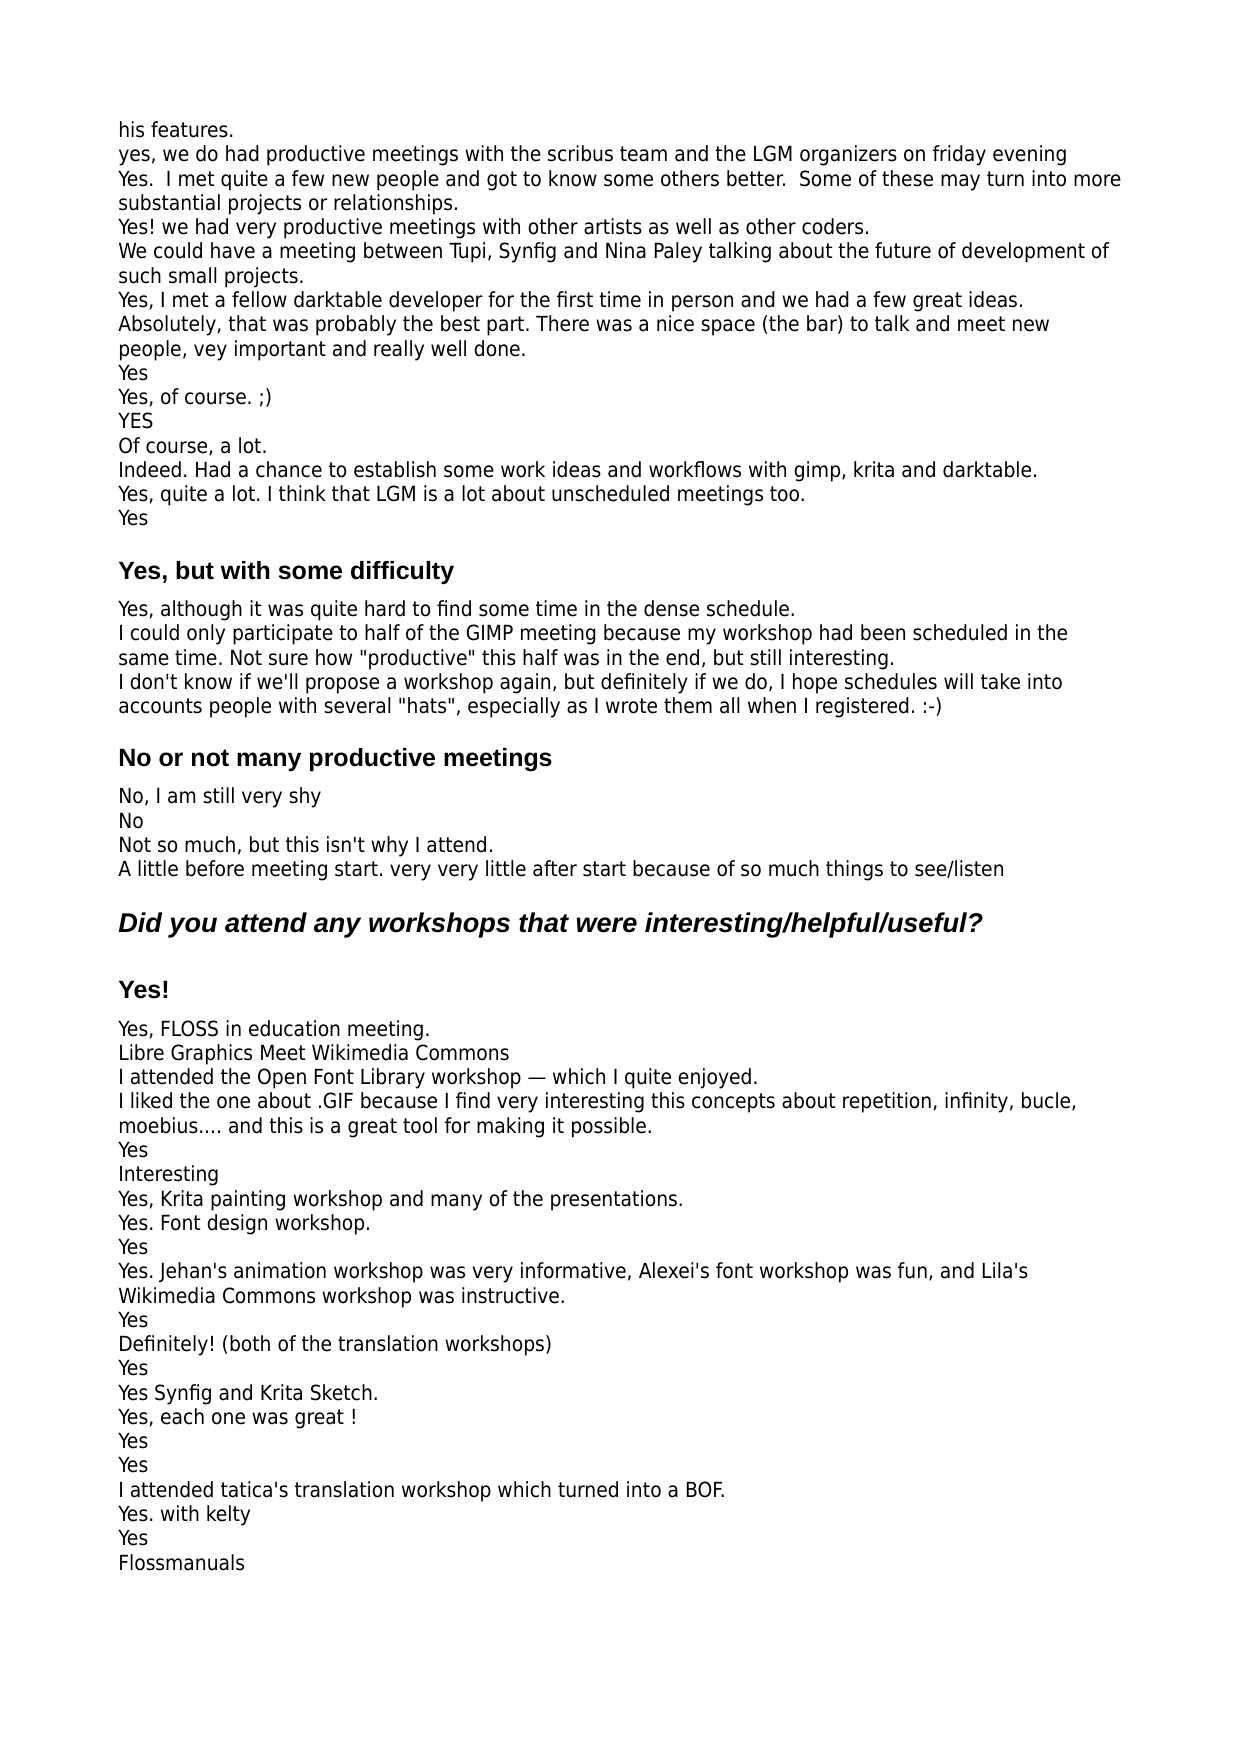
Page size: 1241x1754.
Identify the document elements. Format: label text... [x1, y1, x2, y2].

text Not so much, but this isn't why I attend. [118, 833, 1122, 857]
text Yes. Jehan's animation workshop was very informative, Alexei's font workshop was fun, and Lila's Wikimedia Commons workshop was instructive. [118, 1259, 1122, 1308]
text No [118, 809, 1122, 833]
text Yes, each one was great ! [118, 1405, 1122, 1429]
text Yes [118, 361, 1122, 385]
text Yes, of course. ;) [118, 385, 1122, 409]
text Yes [118, 1429, 1122, 1453]
text Yes. with kelty [118, 1502, 1122, 1526]
text Yes, although it was quite hard to find some time in the dense schedule. [118, 597, 1122, 621]
subtitle No or not many productive meetings [118, 743, 1122, 772]
text Yes [118, 506, 1122, 531]
text I attended the Open Font Library workshop — which I quite enjoyed. [118, 1065, 1122, 1089]
text Yes Synfig and Krita Sketch. [118, 1381, 1122, 1405]
text I liked the one about .GIF because I find very interesting this concepts about repetition, infinity, bucle, moebius.... and this is a great tool for making it possible. [118, 1089, 1122, 1138]
text YES [118, 409, 1122, 434]
text We could have a meeting between Tupi, Synfig and Nina Paley talking about the future of development of such small projects. [118, 239, 1122, 288]
text his features. [118, 118, 1122, 142]
text I could only participate to half of the GIMP meeting because my workshop had been scheduled in the same time. Not sure how "productive" this half was in the end, but still interesting. [118, 621, 1122, 670]
text Of course, a lot. [118, 434, 1122, 458]
subtitle Did you attend any workshops that were interesting/helpful/useful? [118, 907, 1122, 938]
text Yes, I met a fellow darktable developer for the first time in person and we had a few great ideas. [118, 288, 1122, 312]
text Interesting [118, 1162, 1122, 1187]
text Absolutely, that was probably the best part. There was a nice space (the bar) to talk and meet new people, vey important and really well done. [118, 312, 1122, 361]
text Libre Graphics Meet Wikimedia Commons [118, 1041, 1122, 1065]
text Yes. I met quite a few new people and got to know some others better. Some of these may turn into more substantial projects or relationships. [118, 167, 1122, 215]
text yes, we do had productive meetings with the scribus team and the LGM organizers on friday evening [118, 142, 1122, 167]
text Yes, Krita painting workshop and many of the presentations. [118, 1187, 1122, 1211]
text Yes. Font design workshop. [118, 1211, 1122, 1235]
text Flossmanuals [118, 1551, 1122, 1575]
text Indeed. Had a chance to establish some work ideas and workflows with gimp, krita and darktable. [118, 458, 1122, 482]
text Yes [118, 1235, 1122, 1259]
subtitle Yes, but with some difficulty [118, 556, 1122, 584]
text Yes, quite a lot. I think that LGM is a lot about unscheduled meetings too. [118, 482, 1122, 506]
text I don't know if we'll propose a workshop again, but definitely if we do, I hope schedules will take into accounts people with several "hats", especially as I wrote them all when I registered. :-) [118, 670, 1122, 718]
text Yes [118, 1526, 1122, 1551]
text No, I am still very shy [118, 784, 1122, 809]
text Yes [118, 1356, 1122, 1381]
text Yes! we had very productive meetings with other artists as well as other coders. [118, 215, 1122, 239]
text Definitely! (both of the translation workshops) [118, 1332, 1122, 1356]
text Yes, FLOSS in education meeting. [118, 1017, 1122, 1041]
text Yes [118, 1453, 1122, 1478]
text Yes [118, 1308, 1122, 1332]
text A little before meeting start. very very little after start because of so much things to see/listen [118, 857, 1122, 882]
text I attended tatica's translation workshop which turned into a BOF. [118, 1478, 1122, 1502]
subtitle Yes! [118, 975, 1122, 1004]
text Yes [118, 1138, 1122, 1162]
